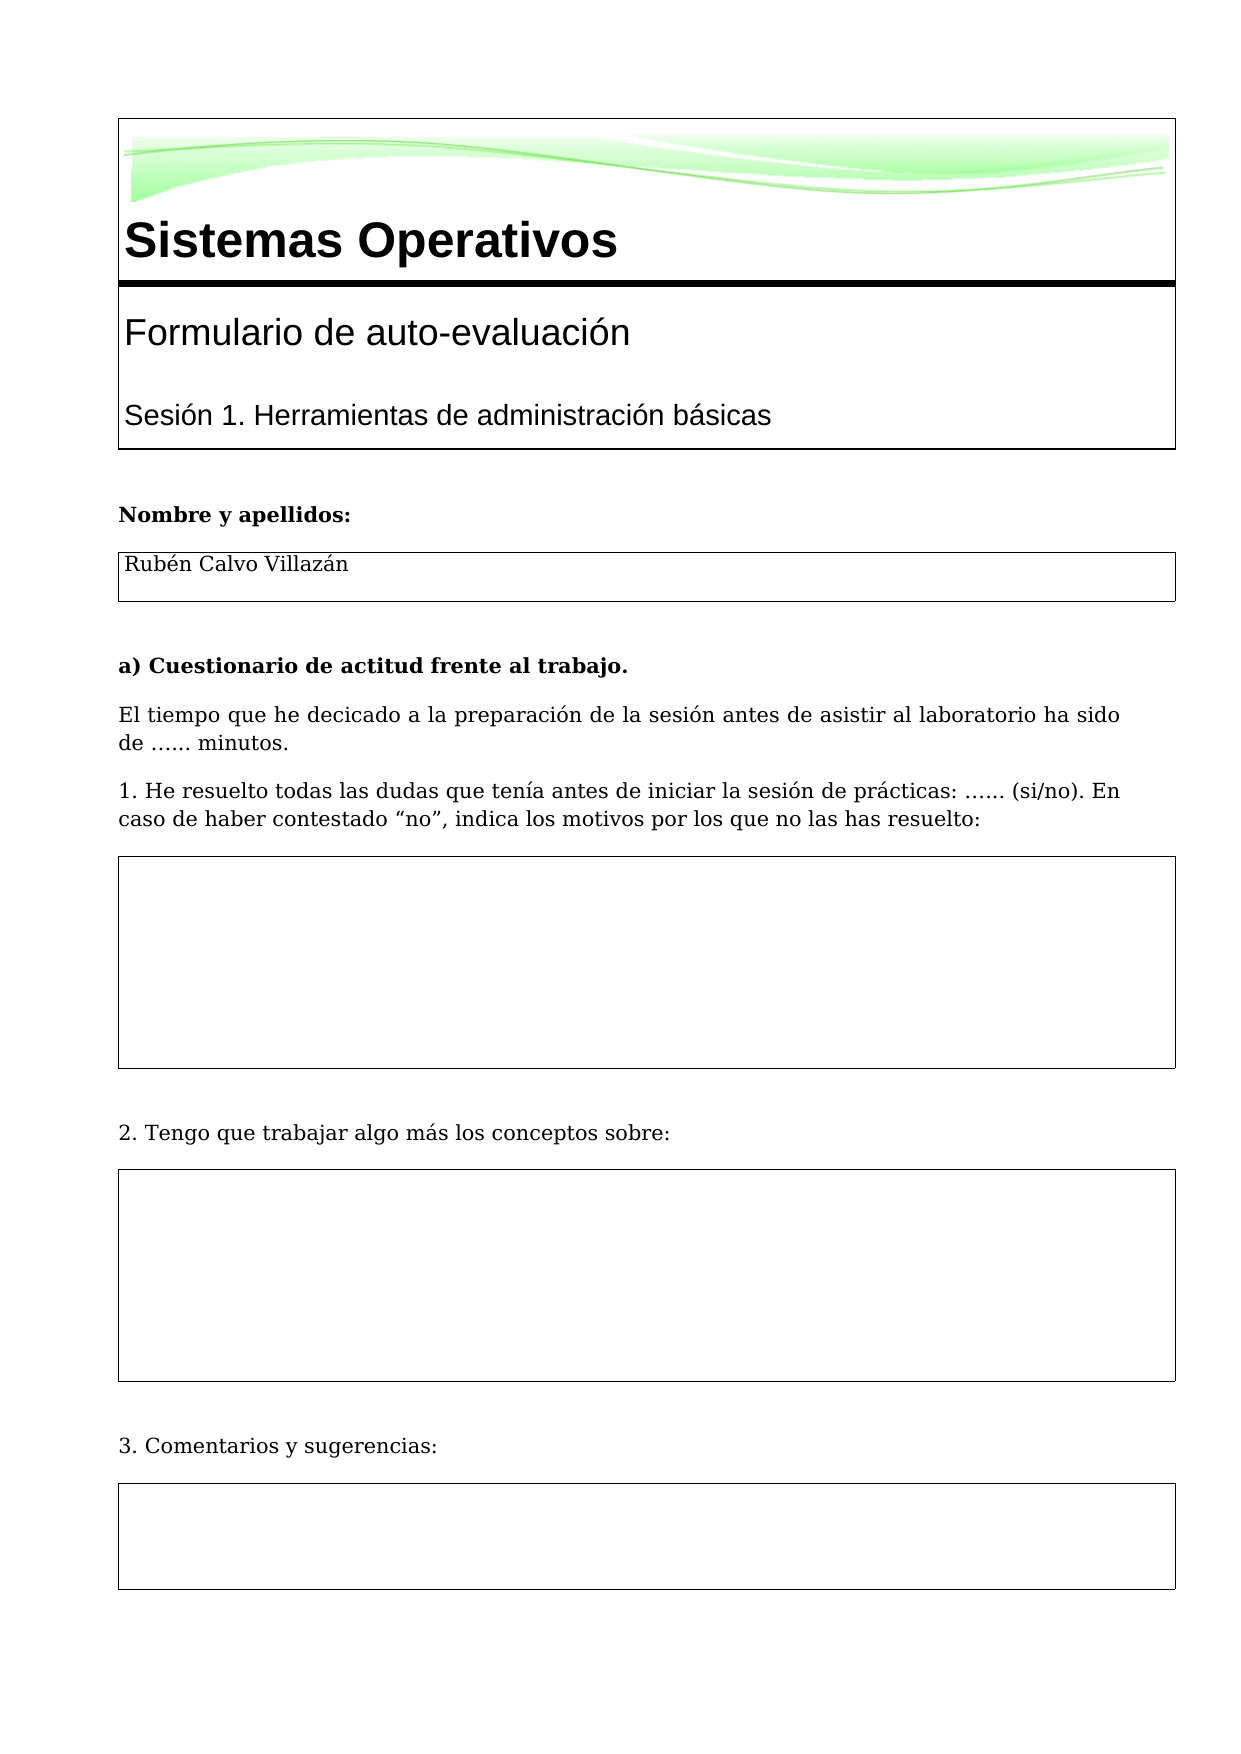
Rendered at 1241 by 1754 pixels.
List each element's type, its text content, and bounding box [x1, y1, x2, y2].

table_header Sistemas Operativos [119, 119, 1175, 280]
table_header [119, 1484, 1175, 1589]
text 2. Tengo que trabajar algo más los conceptos sobre: [118, 1121, 1122, 1145]
table_header Rubén Calvo Villazán [119, 553, 1175, 601]
table_cell Formulario de auto-evaluación Sesión 1. Herramientas de administración básicas [119, 287, 1175, 448]
text Nombre y apellidos: [118, 503, 1122, 527]
table_header [119, 857, 1175, 1068]
text a) Cuestionario de actitud frente al trabajo. [118, 654, 1122, 678]
text El tiempo que he decicado a la preparación de la sesión antes de asistir al laboratorio ha sido de …... minutos. [118, 703, 1122, 755]
table_header [119, 1170, 1175, 1381]
text 3. Comentarios y sugerencias: [118, 1434, 1122, 1459]
text 1. He resuelto todas las dudas que tenía antes de iniciar la sesión de prácticas: …... (si/no). En caso de haber contestado “no”, indica los motivos por los que no las has resuelto: [118, 779, 1122, 831]
